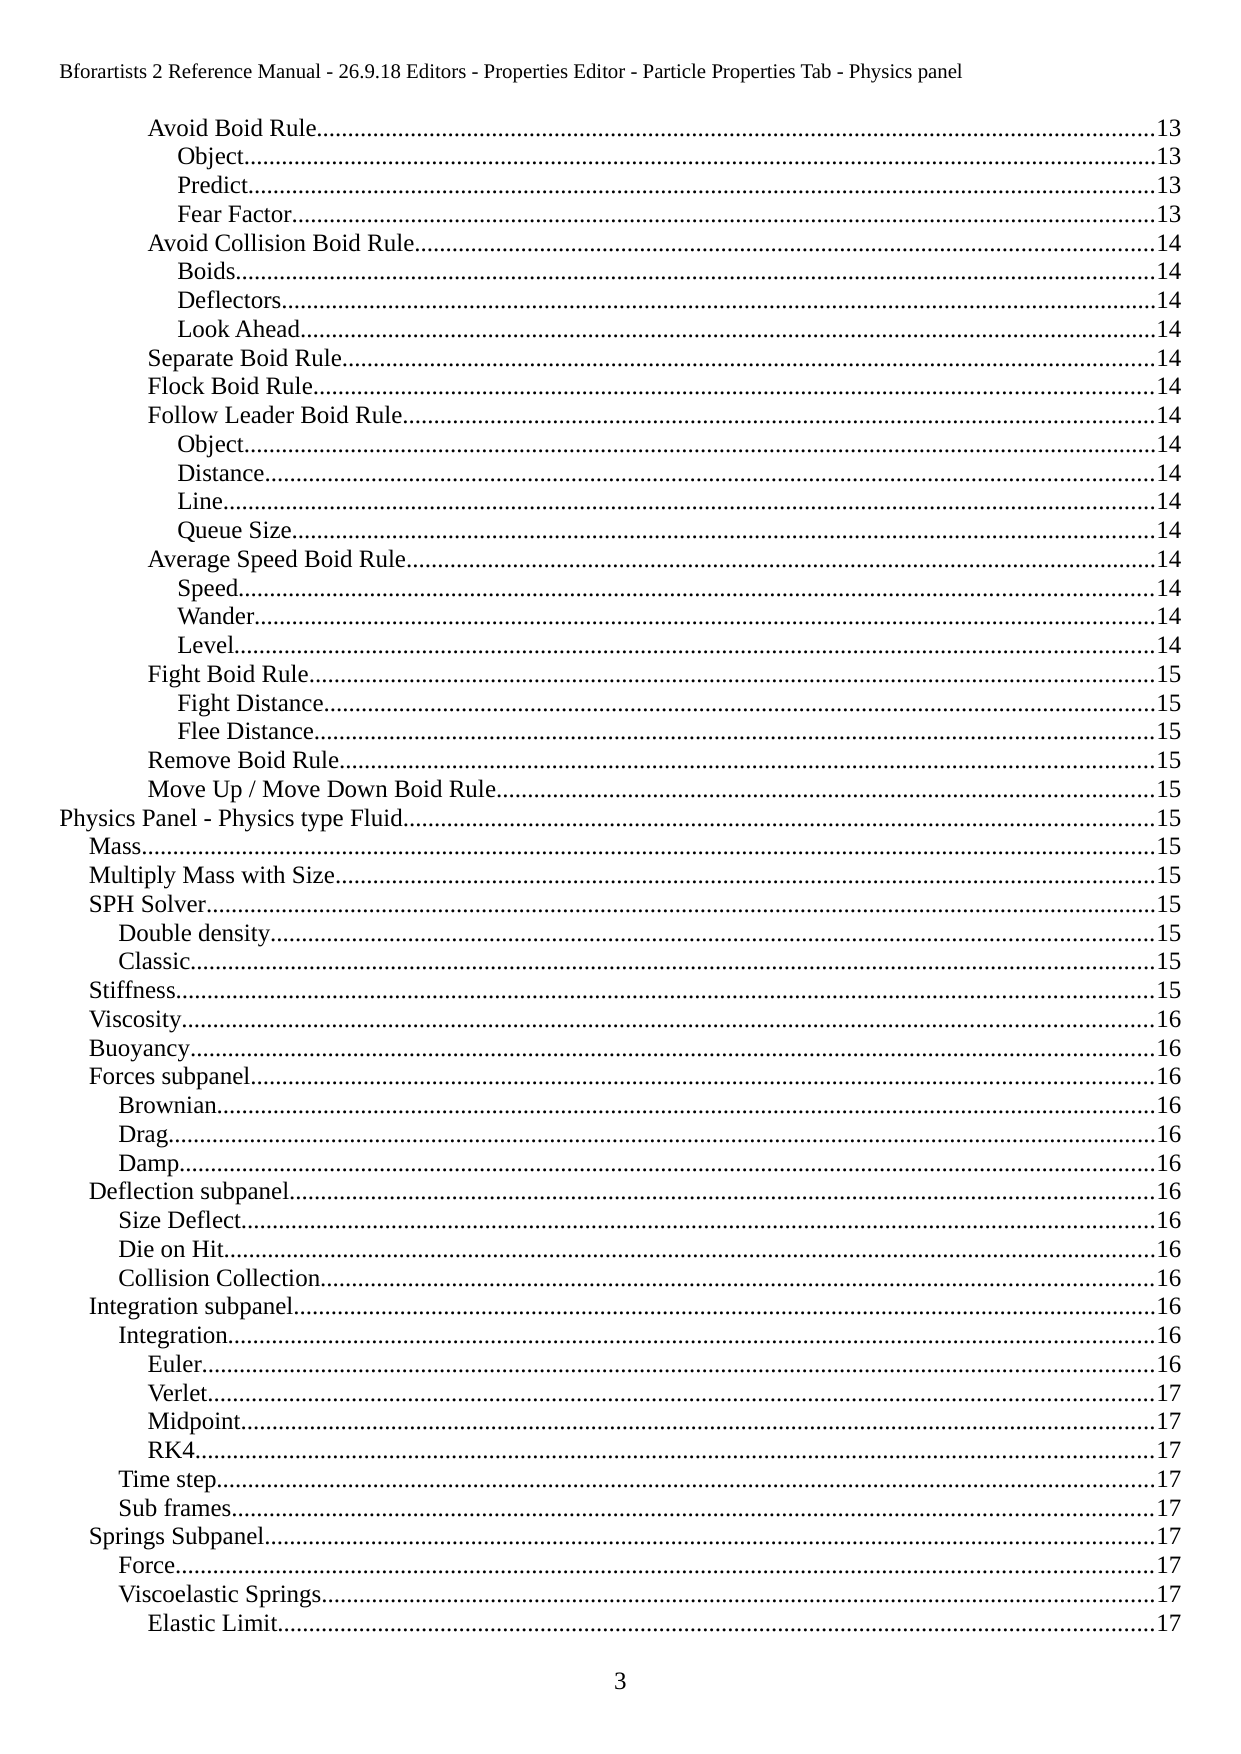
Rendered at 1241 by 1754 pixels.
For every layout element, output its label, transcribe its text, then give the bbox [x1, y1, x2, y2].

text RK4 17 [147, 1435, 1181, 1464]
text Fear Factor 13 [177, 199, 1181, 228]
text Follow Leader Boid Rule 14 [147, 400, 1181, 429]
text Verlet 17 [147, 1378, 1181, 1406]
text Double density 15 [118, 918, 1181, 946]
text Collision Collection 16 [118, 1263, 1181, 1291]
text Midpoint 17 [147, 1406, 1181, 1435]
text Forces subpanel 16 [88, 1061, 1181, 1090]
text Classic 15 [118, 946, 1181, 975]
text Deflection subpanel 16 [88, 1176, 1181, 1205]
text Damp 16 [118, 1148, 1181, 1176]
text Fight Distance 15 [177, 688, 1181, 716]
text Object 14 [177, 429, 1181, 458]
text Integration subpanel 16 [88, 1291, 1181, 1320]
text Move Up / Move Down Boid Rule 15 [147, 774, 1181, 803]
text Object 13 [177, 141, 1181, 170]
text Average Speed Boid Rule 14 [147, 544, 1181, 573]
text Avoid Collision Boid Rule 14 [147, 228, 1181, 256]
text Distance 14 [177, 458, 1181, 486]
text Avoid Boid Rule 13 [147, 113, 1181, 141]
text Integration 16 [118, 1320, 1181, 1349]
text SPH Solver 15 [88, 889, 1181, 918]
text Flock Boid Rule 14 [147, 371, 1181, 400]
text Look Ahead 14 [177, 314, 1181, 343]
text Level 14 [177, 630, 1181, 659]
text Force 17 [118, 1550, 1181, 1579]
text Stiffness 15 [88, 975, 1181, 1004]
text Elastic Limit 17 [147, 1608, 1181, 1636]
text Deflectors 14 [177, 285, 1181, 314]
text Mass 15 [88, 831, 1181, 860]
text Physics Panel - Physics type Fluid 15 [59, 803, 1181, 831]
text Euler 16 [147, 1349, 1181, 1378]
text Multiply Mass with Size 15 [88, 860, 1181, 889]
text Line 14 [177, 486, 1181, 515]
text Viscoelastic Springs 17 [118, 1579, 1181, 1608]
text Wander 14 [177, 601, 1181, 630]
text Predict 13 [177, 170, 1181, 199]
text Remove Boid Rule 15 [147, 745, 1181, 774]
text Separate Boid Rule 14 [147, 343, 1181, 371]
text Sub frames 17 [118, 1493, 1181, 1521]
text Size Deflect 16 [118, 1205, 1181, 1234]
text Brownian 16 [118, 1090, 1181, 1119]
text Queue Size 14 [177, 515, 1181, 544]
text Flee Distance 15 [177, 716, 1181, 745]
text Die on Hit 16 [118, 1234, 1181, 1263]
text Drag 16 [118, 1119, 1181, 1148]
text Fight Boid Rule 15 [147, 659, 1181, 688]
text Viscosity 16 [88, 1004, 1181, 1033]
text Springs Subpanel 17 [88, 1521, 1181, 1550]
text Boids 14 [177, 256, 1181, 285]
text Buoyancy 16 [88, 1033, 1181, 1061]
text Time step 17 [118, 1464, 1181, 1493]
text Speed 14 [177, 573, 1181, 601]
